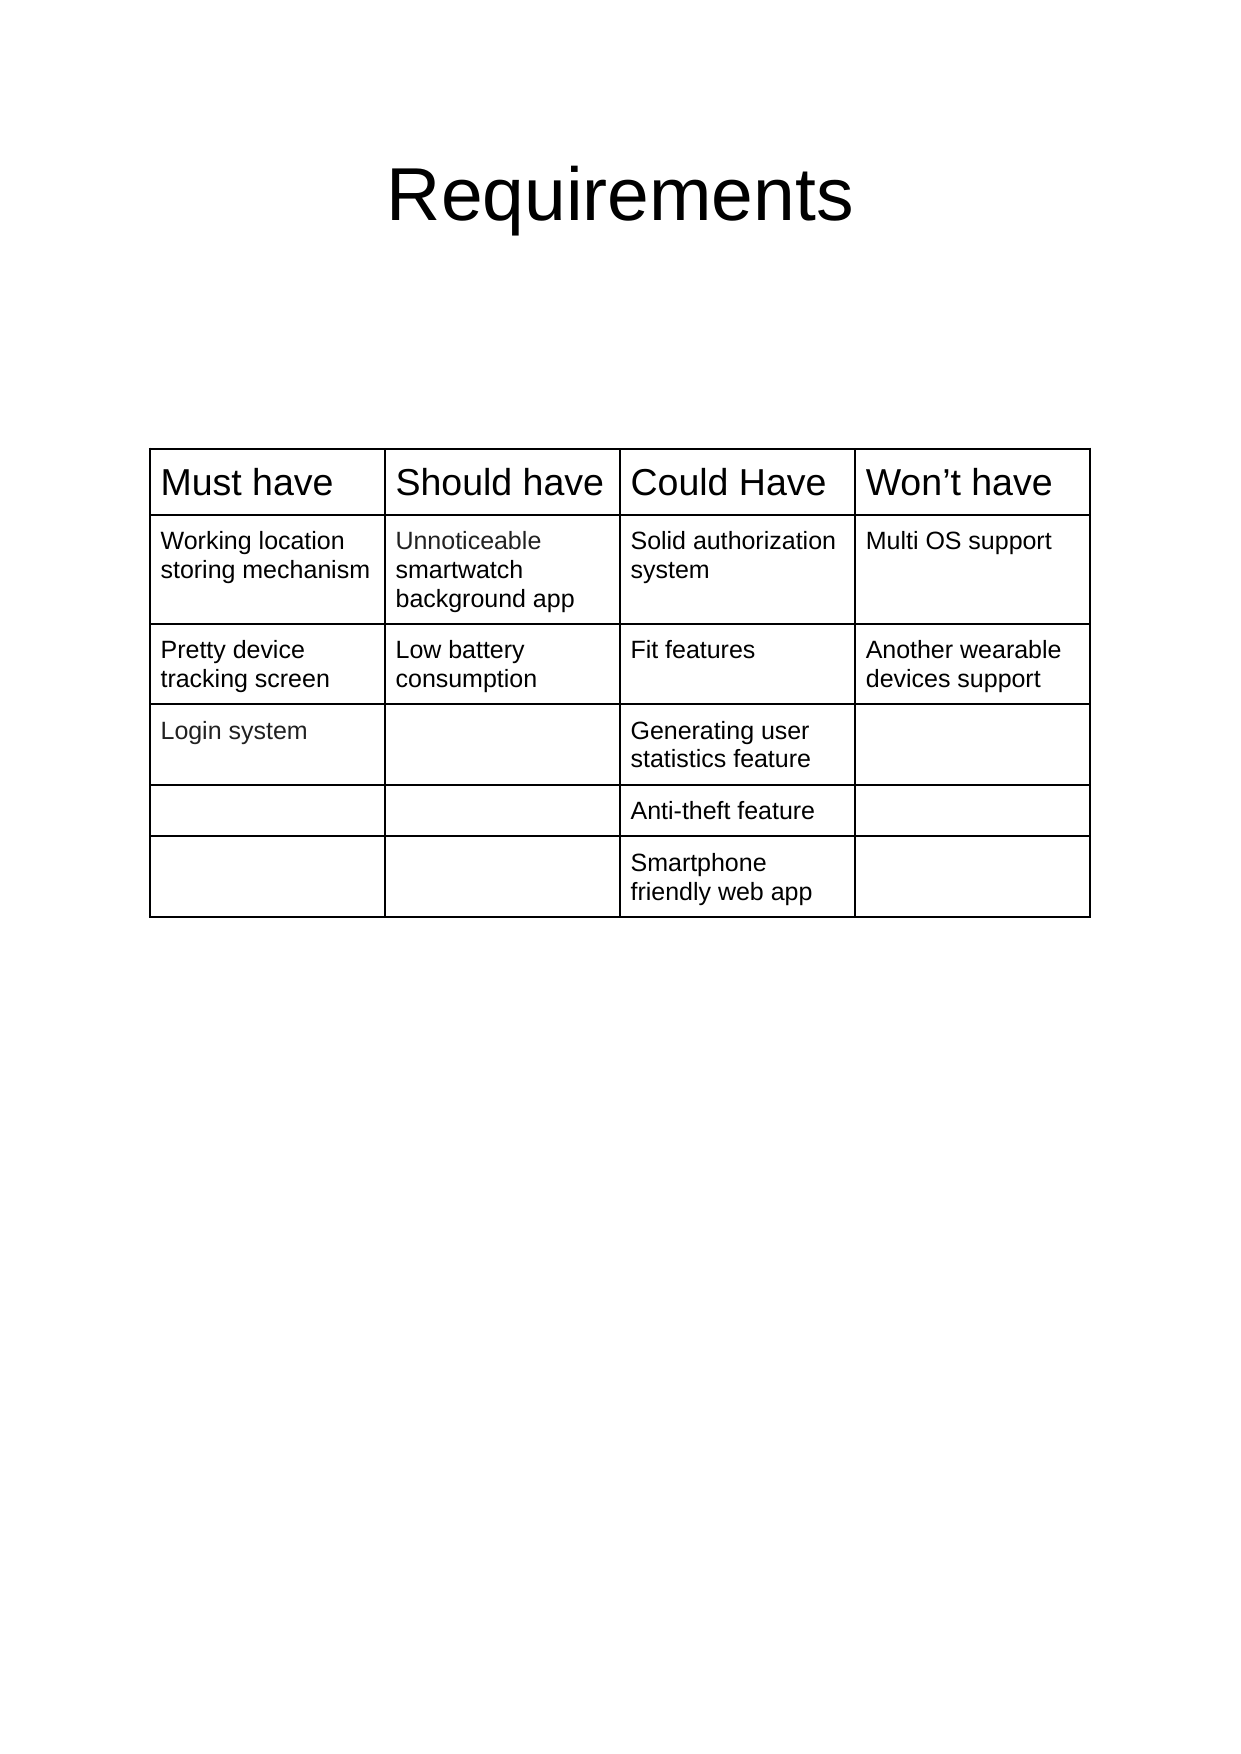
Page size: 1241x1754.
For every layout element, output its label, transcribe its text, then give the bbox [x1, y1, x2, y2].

table_cell [856, 786, 1089, 835]
table_cell Login system [151, 705, 384, 783]
table_cell Multi OS support [856, 516, 1089, 623]
text Requirements [150, 150, 1090, 236]
table_cell [856, 705, 1089, 783]
table_cell [856, 837, 1089, 916]
table_header Could Have [621, 450, 854, 513]
table_cell Anti-theft feature [621, 786, 854, 835]
table_cell [151, 837, 384, 916]
table_cell Working location storing mechanism [151, 516, 384, 623]
table_cell Low battery consumption [386, 625, 619, 703]
table_cell [386, 837, 619, 916]
table_cell [386, 786, 619, 835]
table_cell Generating user statistics feature [621, 705, 854, 783]
table_cell Solid authorization system [621, 516, 854, 623]
table_cell Pretty device tracking screen [151, 625, 384, 703]
table_cell Another wearable devices support [856, 625, 1089, 703]
table_cell Unnoticeable smartwatch background app [386, 516, 619, 623]
table_header Won’t have [856, 450, 1089, 513]
table_cell [386, 705, 619, 783]
table_cell Fit features [621, 625, 854, 703]
table_header Must have [151, 450, 384, 513]
table_header Should have [386, 450, 619, 513]
table_cell [151, 786, 384, 835]
table_cell Smartphone friendly web app [621, 837, 854, 916]
